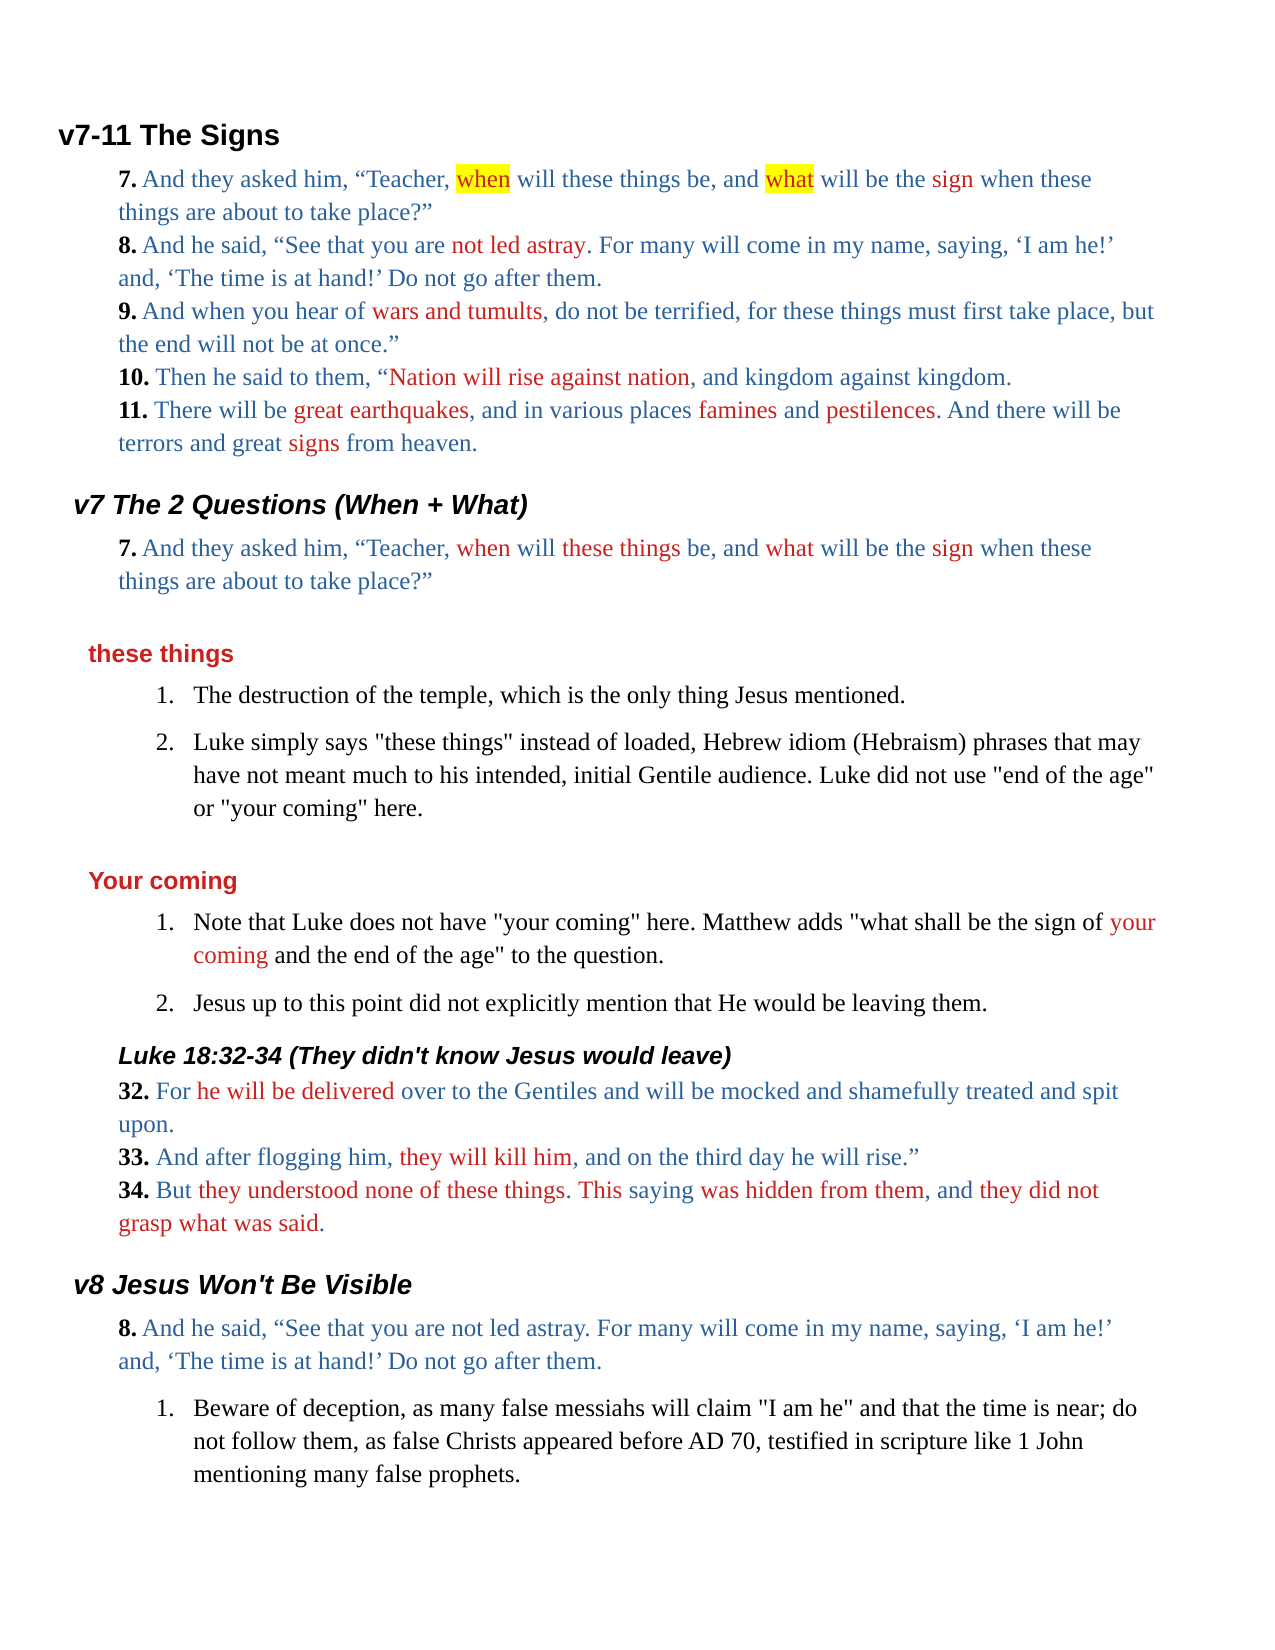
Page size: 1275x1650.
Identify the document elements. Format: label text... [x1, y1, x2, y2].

subtitle v8 Jesus Won't Be Visible [73, 1268, 1157, 1300]
list Note that Luke does not have "your coming" here. Matthew adds "what shall be the sign of your coming and the end of the age" to the question. [156, 907, 1157, 969]
list Luke simply says "these things" instead of loaded, Hebrew idiom (Hebraism) phrases that may have not meant much to his intended, initial Gentile audience. Luke did not use "end of the age" or "your coming" here. [156, 727, 1157, 822]
list The destruction of the temple, which is the only thing Jesus mentioned. [156, 680, 1157, 708]
list Jesus up to this point did not explicitly mention that He would be leaving them. [156, 988, 1157, 1016]
list Beware of deception, as many false messiahs will claim "I am he" and that the time is near; do not follow them, as false Christs appeared before AD 70, testified in scripture like 1 John mentioning many false prophets. [156, 1393, 1157, 1488]
text 7. And they asked him, “Teacher, when will these things be, and what will be the sign when these things are about to take place?” [118, 533, 1157, 595]
text 7. And they asked him, “Teacher, when will these things be, and what will be the sign when these things are about to take place?” 8. And he said, “See that you are not led astray. For many will come in my name, saying, ‘I am he!’ and, ‘The time is at hand!’ Do not go after them. 9. And when you hear of wars and tumults, do not be terrified, for these things must first take place, but the end will not be at once.” 10. Then he said to them, “Nation will rise against nation, and kingdom against kingdom. 11. There will be great earthquakes, and in various places famines and pestilences. And there will be terrors and great signs from heaven. [118, 164, 1157, 457]
text 32. For he will be delivered over to the Gentiles and will be mocked and shamefully treated and spit upon. 33. And after flogging him, they will kill him, and on the third day he will rise.” 34. But they understood none of these things. This saying was hidden from them, and they did not grasp what was said. [118, 1076, 1157, 1237]
subtitle Luke 18:32-34 (They didn't know Jesus would leave) [118, 1041, 1157, 1070]
text 8. And he said, “See that you are not led astray. For many will come in my name, saying, ‘I am he!’ and, ‘The time is at hand!’ Do not go after them. [118, 1313, 1157, 1374]
subtitle these things [88, 639, 1157, 667]
subtitle v7 The 2 Questions (When + What) [73, 489, 1157, 521]
subtitle v7-11 The Signs [58, 118, 1157, 152]
subtitle Your coming [88, 866, 1157, 894]
